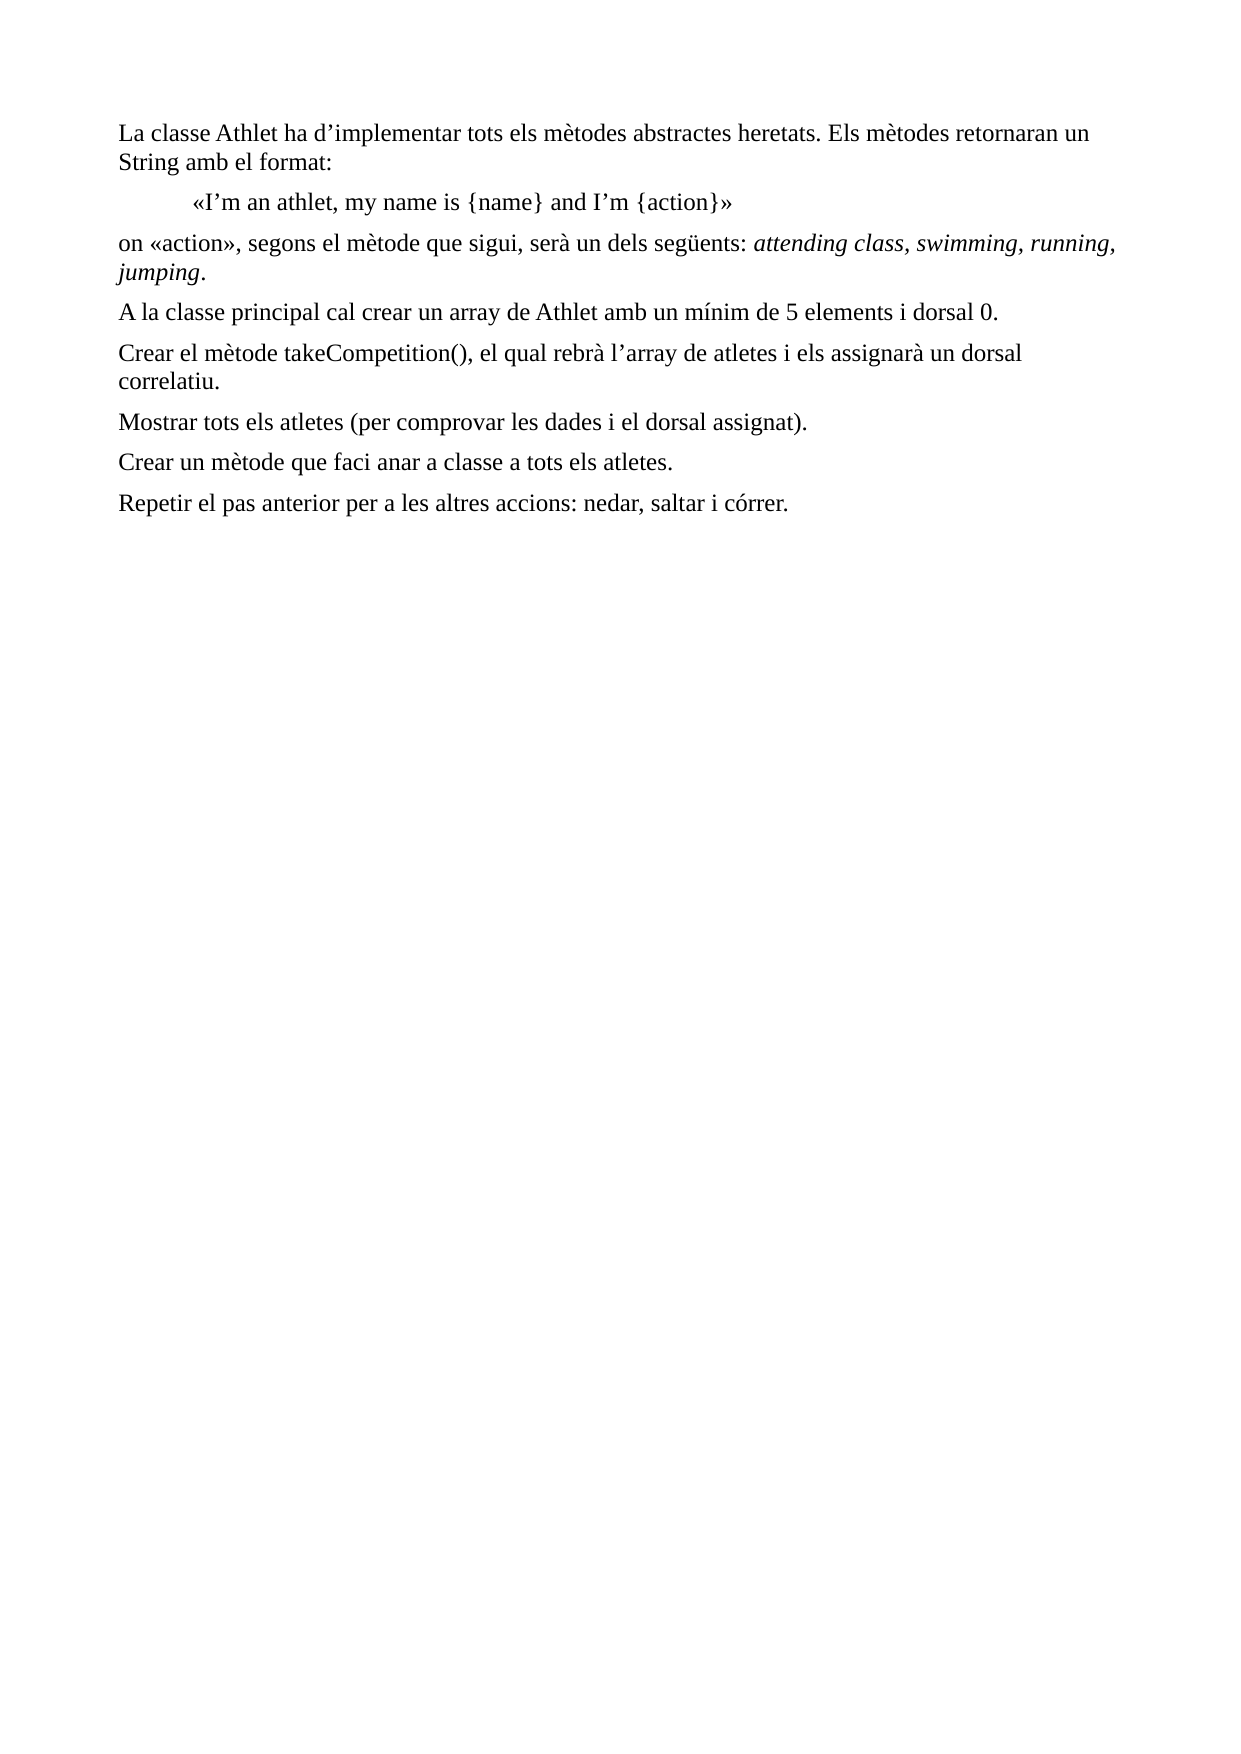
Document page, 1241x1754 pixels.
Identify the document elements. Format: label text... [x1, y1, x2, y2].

text Crear un mètode que faci anar a classe a tots els atletes. [118, 447, 1122, 476]
text La classe Athlet ha d’implementar tots els mètodes abstractes heretats. Els mètodes retornaran un String amb el format: [118, 118, 1122, 176]
text on «action», segons el mètode que sigui, serà un dels següents: attending class, swimming, running, jumping. [118, 228, 1122, 285]
text Repetir el pas anterior per a les altres accions: nedar, saltar i córrer. [118, 488, 1122, 517]
text Crear el mètode takeCompetition(), el qual rebrà l’array de atletes i els assignarà un dorsal correlatiu. [118, 338, 1122, 395]
text A la classe principal cal crear un array de Athlet amb un mínim de 5 elements i dorsal 0. [118, 297, 1122, 326]
text Mostrar tots els atletes (per comprovar les dades i el dorsal assignat). [118, 407, 1122, 436]
text «I’m an athlet, my name is {name} and I’m {action}» [118, 187, 1122, 216]
